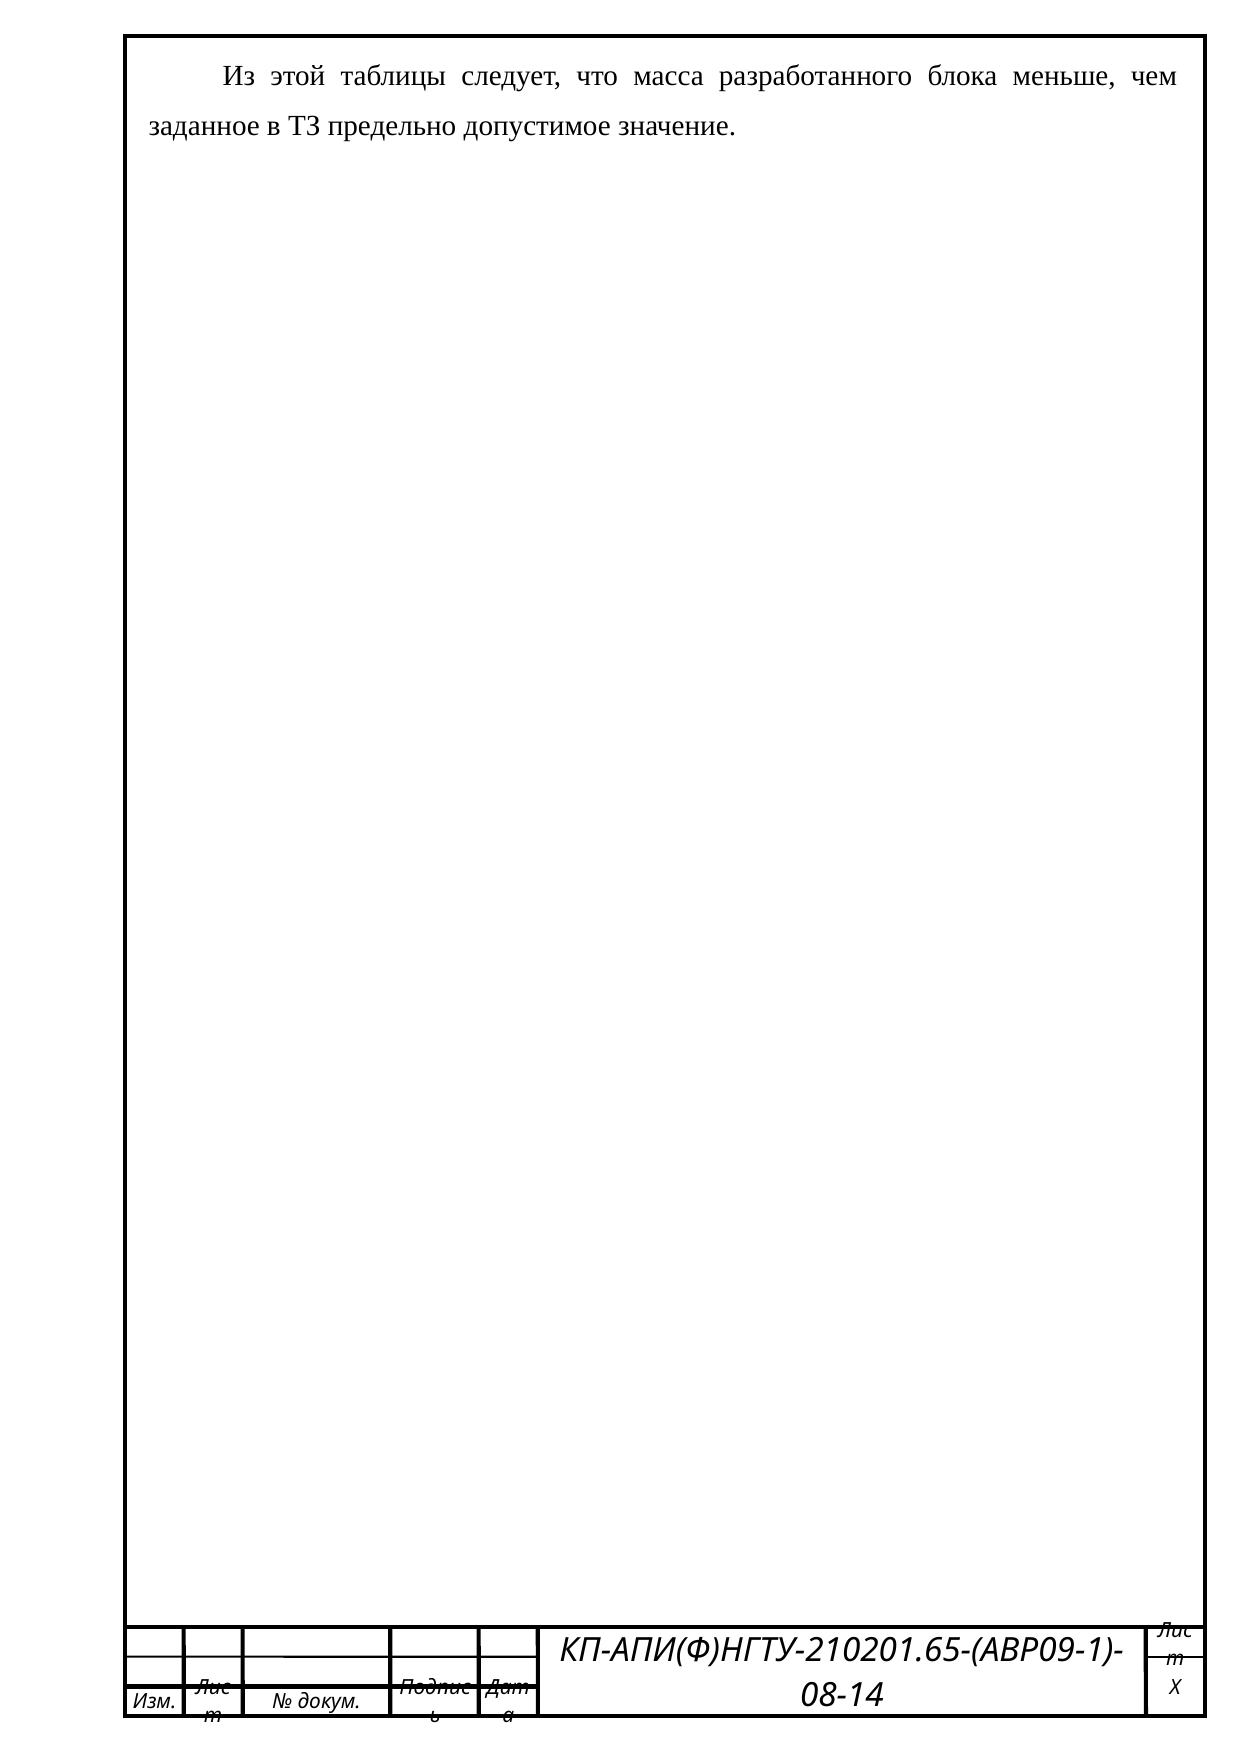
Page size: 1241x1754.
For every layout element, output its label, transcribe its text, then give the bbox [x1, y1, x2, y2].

text Из этой таблицы следует, что масса разработанного блока меньше, чем заданное в ТЗ предельно допустимое значение. [148, 58, 1177, 142]
